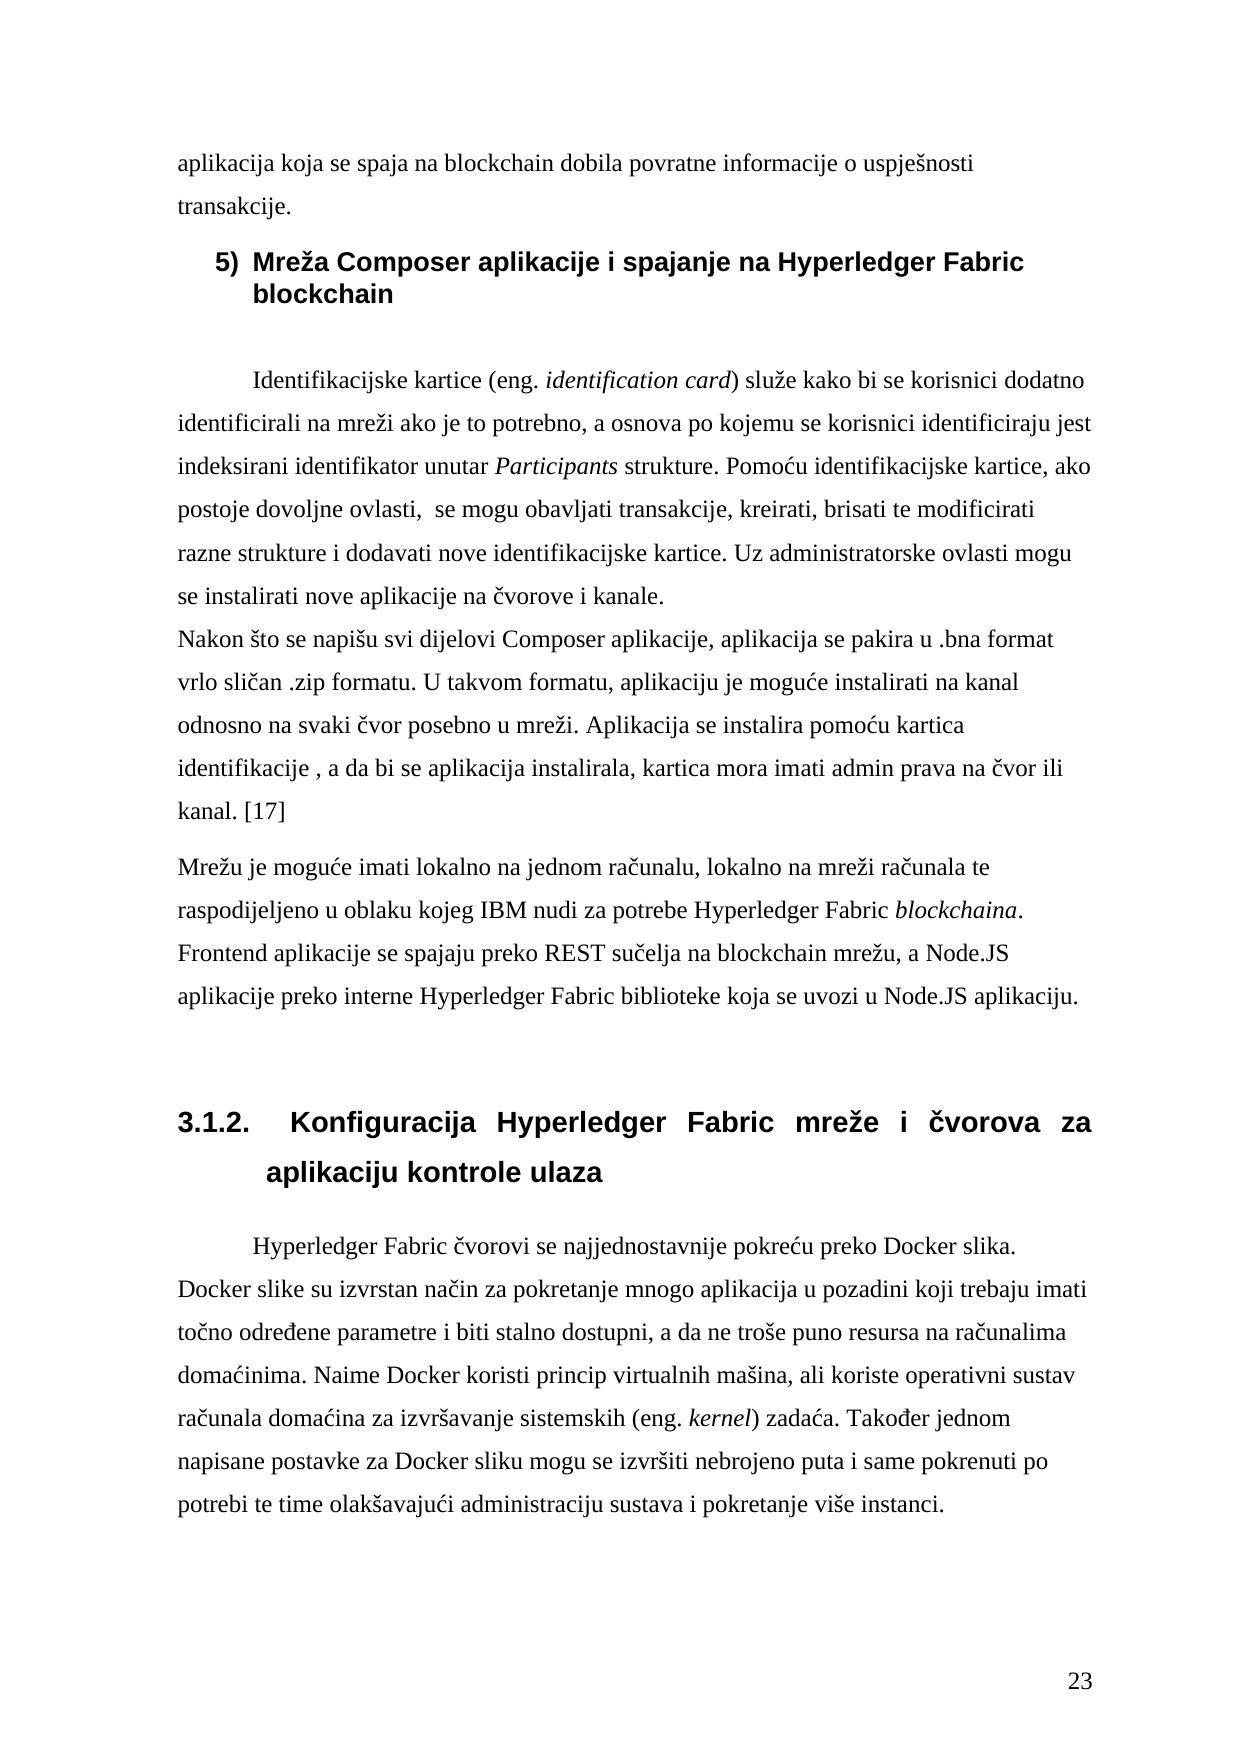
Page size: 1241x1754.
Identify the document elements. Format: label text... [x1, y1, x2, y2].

subtitle Konfiguracija Hyperledger Fabric mreže i čvorova za aplikaciju kontrole ulaza [177, 1105, 1092, 1189]
text Identifikacijske kartice (eng. identification card) služe kako bi se korisnici dodatno identificirali na mreži ako je to potrebno, a osnova po kojemu se korisnici identificiraju jest indeksirani identifikator unutar Participants strukture. Pomoću identifikacijske kartice, ako postoje dovoljne ovlasti, se mogu obavljati transakcije, kreirati, brisati te modificirati razne strukture i dodavati nove identifikacijske kartice. Uz administratorske ovlasti mogu se instalirati nove aplikacije na čvorove i kanale. Nakon što se napišu svi dijelovi Composer aplikacije, aplikacija se pakira u .bna format vrlo sličan .zip formatu. U takvom formatu, aplikaciju je moguće instalirati na kanal odnosno na svaki čvor posebno u mreži. Aplikacija se instalira pomoću kartica identifikacije , a da bi se aplikacija instalirala, kartica mora imati admin prava na čvor ili kanal. [17] [177, 365, 1092, 825]
text Hyperledger Fabric čvorovi se najjednostavnije pokreću preko Docker slika. Docker slike su izvrstan način za pokretanje mnogo aplikacija u pozadini koji trebaju imati točno određene parametre i biti stalno dostupni, a da ne troše puno resursa na računalima domaćinima. Naime Docker koristi princip virtualnih mašina, ali koriste operativni sustav računala domaćina za izvršavanje sistemskih (eng. kernel) zadaća. Također jednom napisane postavke za Docker sliku mogu se izvršiti nebrojeno puta i same pokrenuti po potrebi te time olakšavajući administraciju sustava i pokretanje više instanci. [177, 1231, 1092, 1518]
text aplikacija koja se spaja na blockchain dobila povratne informacije o uspješnosti transakcije. [177, 148, 1092, 219]
list Mreža Composer aplikacije i spajanje na Hyperledger Fabric blockchain [215, 246, 1092, 309]
text Mrežu je moguće imati lokalno na jednom računalu, lokalno na mreži računala te raspodijeljeno u oblaku kojeg IBM nudi za potrebe Hyperledger Fabric blockchaina. Frontend aplikacije se spajaju preko REST sučelja na blockchain mrežu, a Node.JS aplikacije preko interne Hyperledger Fabric biblioteke koja se uvozi u Node.JS aplikaciju. [177, 852, 1092, 1010]
